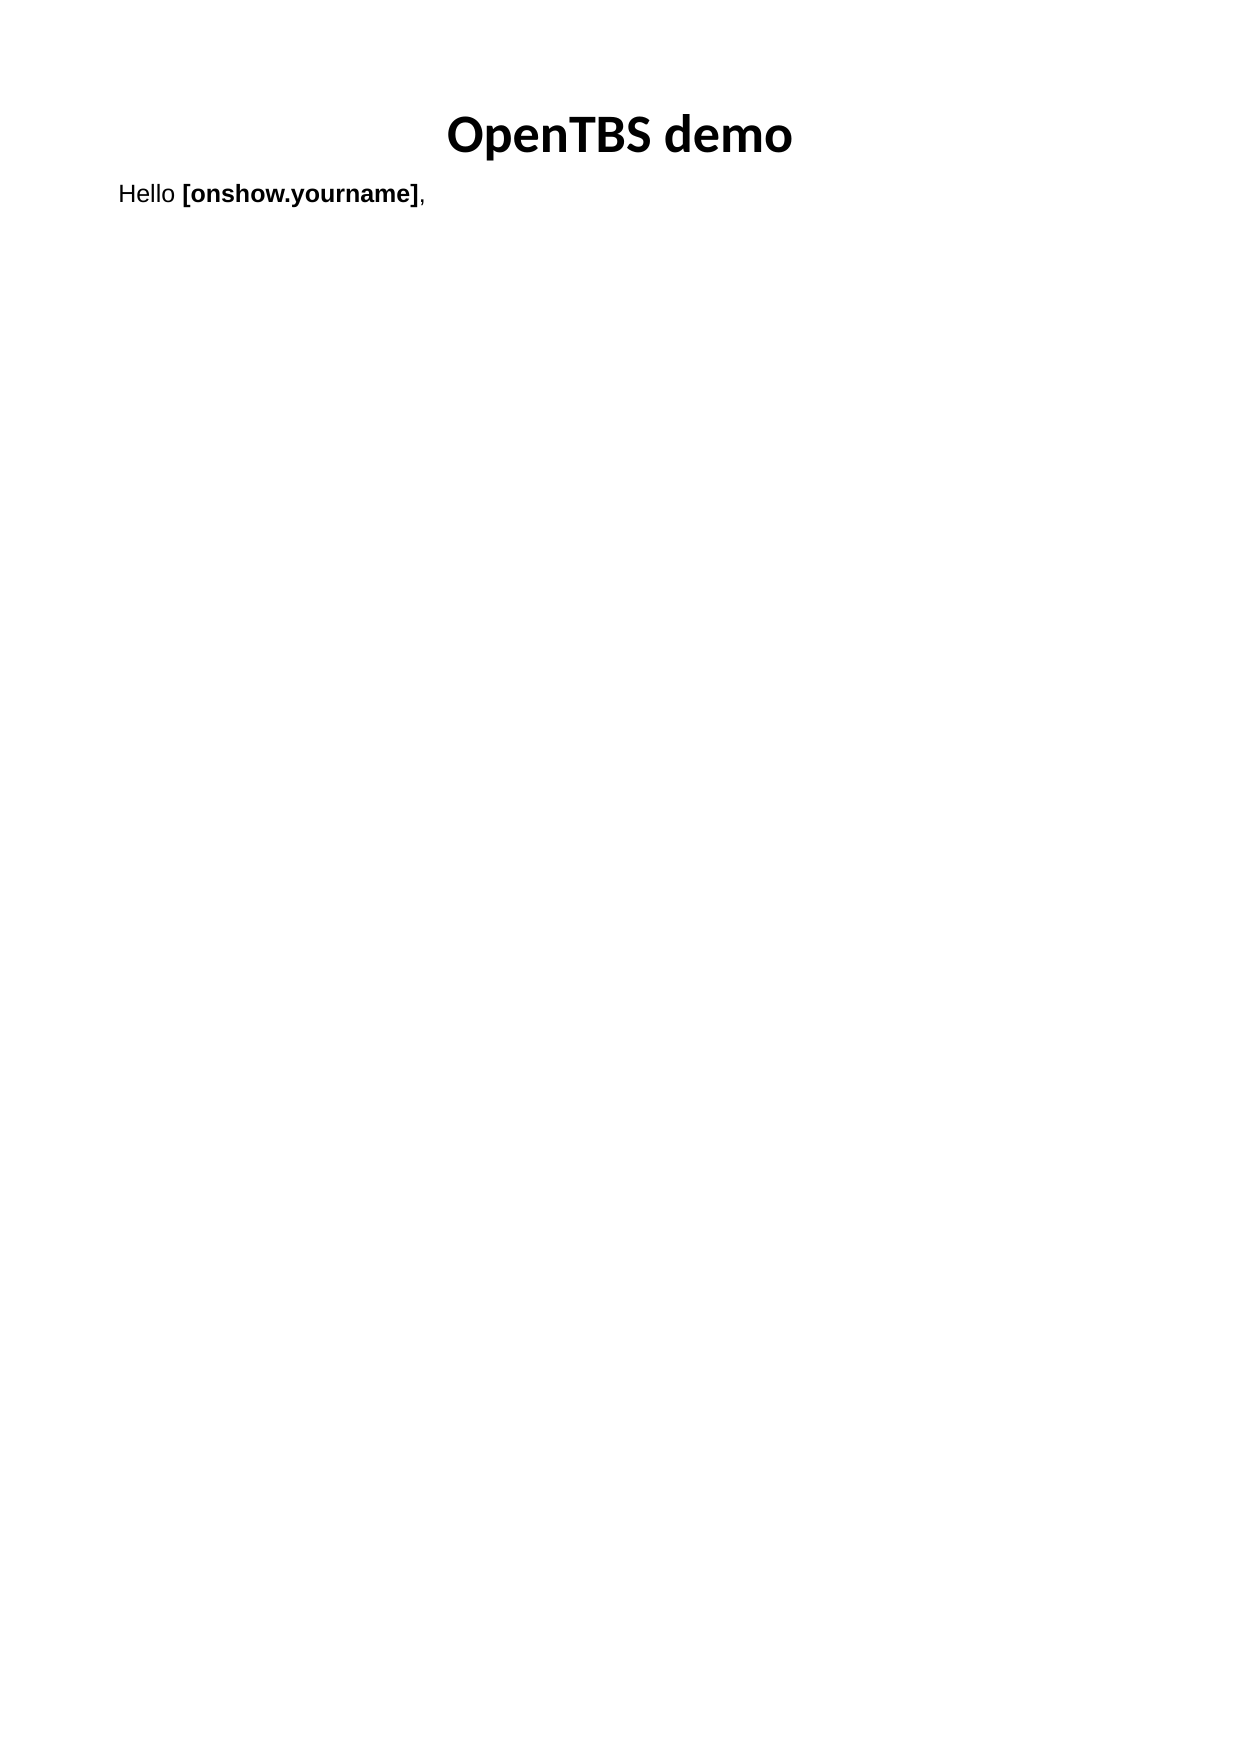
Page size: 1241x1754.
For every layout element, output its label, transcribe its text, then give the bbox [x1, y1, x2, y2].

subtitle OpenTBS demo [118, 100, 1122, 166]
text Hello [onshow.yourname], [118, 179, 1122, 207]
